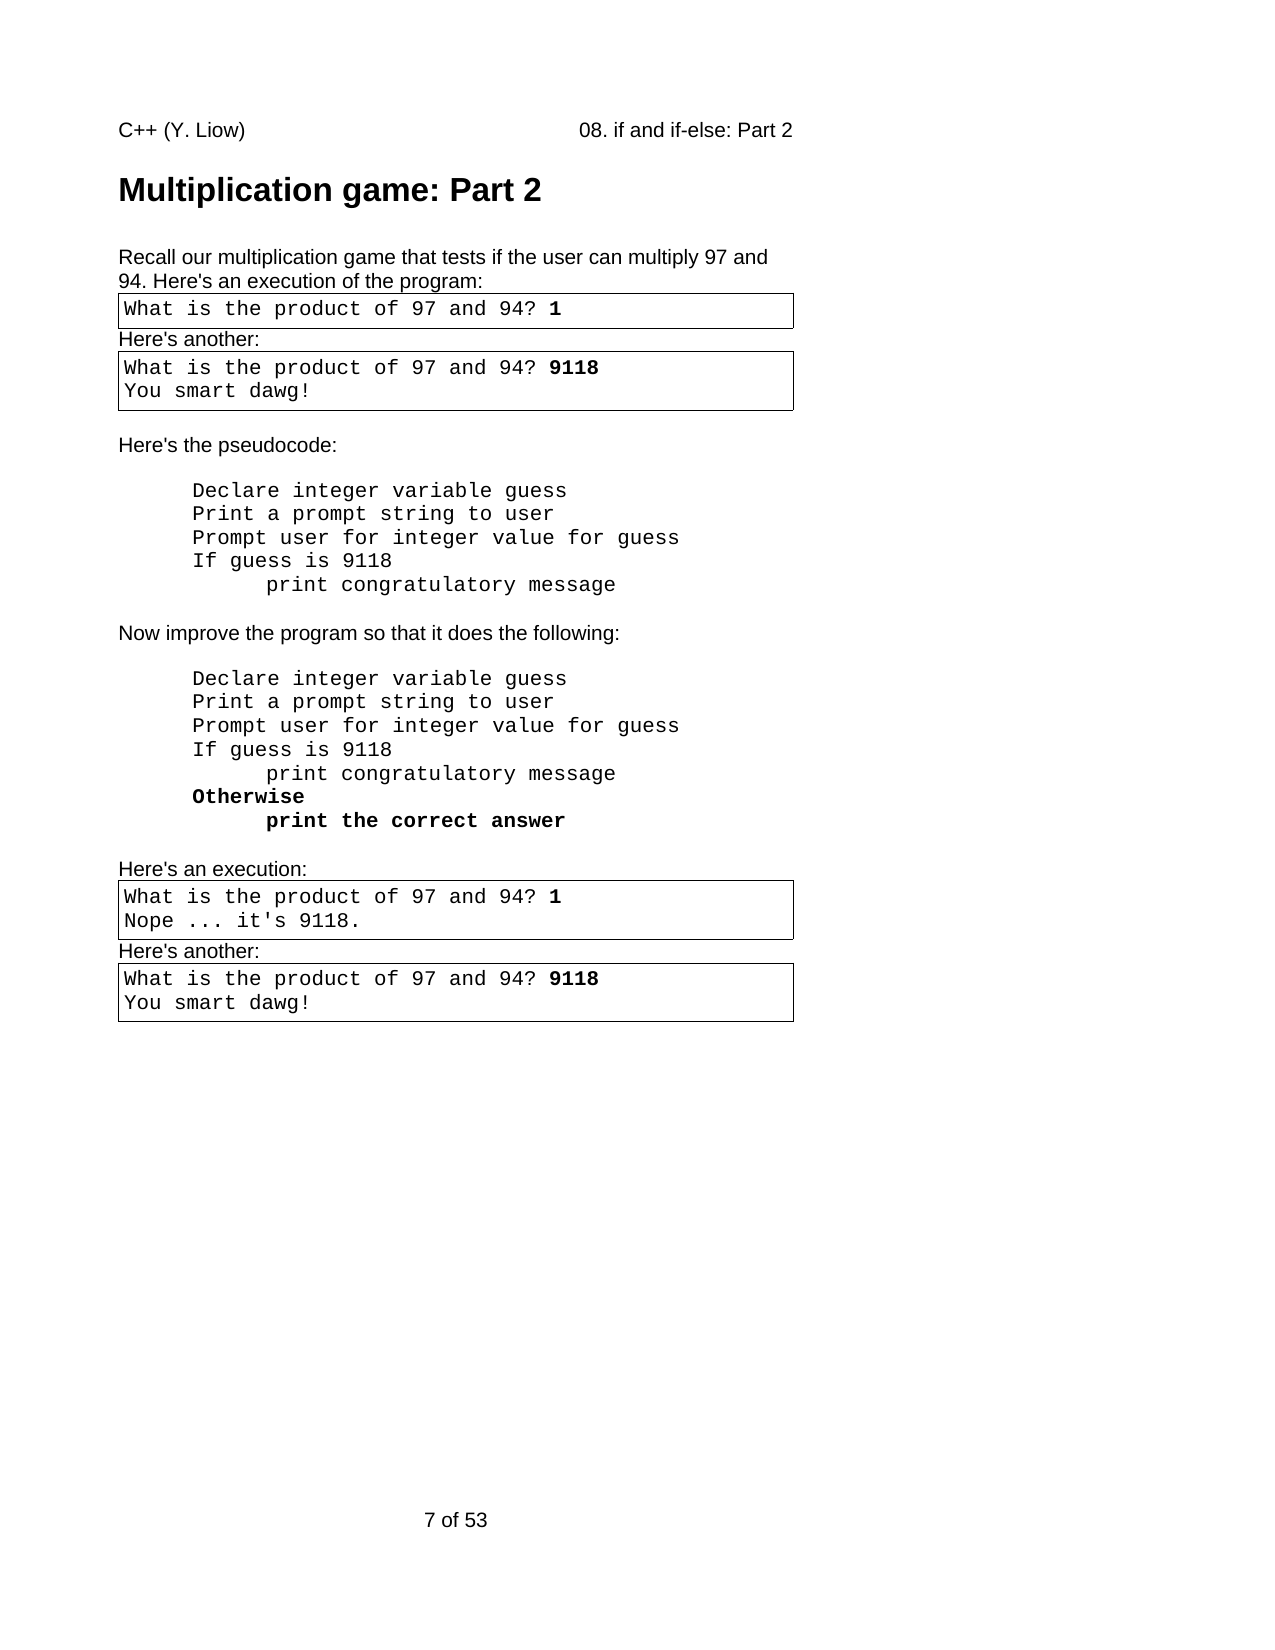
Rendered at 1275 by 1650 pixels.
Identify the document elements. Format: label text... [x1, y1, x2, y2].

text Prompt user for integer value for guess [118, 715, 793, 739]
table_header What is the product of 97 and 94? 1 [119, 294, 793, 328]
text Here's an execution: [118, 857, 793, 880]
text Prompt user for integer value for guess [118, 527, 793, 551]
text Print a prompt string to user [118, 692, 793, 715]
text Declare integer variable guess [118, 479, 793, 503]
text If guess is 9118 [118, 739, 793, 762]
text If guess is 9118 [118, 551, 793, 574]
text print the correct answer [118, 810, 793, 833]
text Declare integer variable guess [118, 668, 793, 692]
text Multiplication game: Part 2 [118, 171, 793, 208]
text Here's another: [118, 940, 793, 962]
text Here's the pseudocode: [118, 433, 793, 456]
text Here's another: [118, 329, 793, 351]
text Print a prompt string to user [118, 503, 793, 527]
table_header What is the product of 97 and 94? 9118 You smart dawg! [119, 352, 793, 410]
table_header What is the product of 97 and 94? 1 Nope ... it's 9118. [119, 881, 793, 939]
text Otherwise [118, 786, 793, 810]
text print congratulatory message [118, 574, 793, 598]
table_header What is the product of 97 and 94? 9118 You smart dawg! [119, 964, 793, 1021]
text Now improve the program so that it does the following: [118, 621, 793, 645]
text 94. Here's an execution of the program: [118, 269, 793, 292]
text print congratulatory message [118, 762, 793, 786]
text Recall our multiplication game that tests if the user can multiply 97 and [118, 246, 793, 269]
